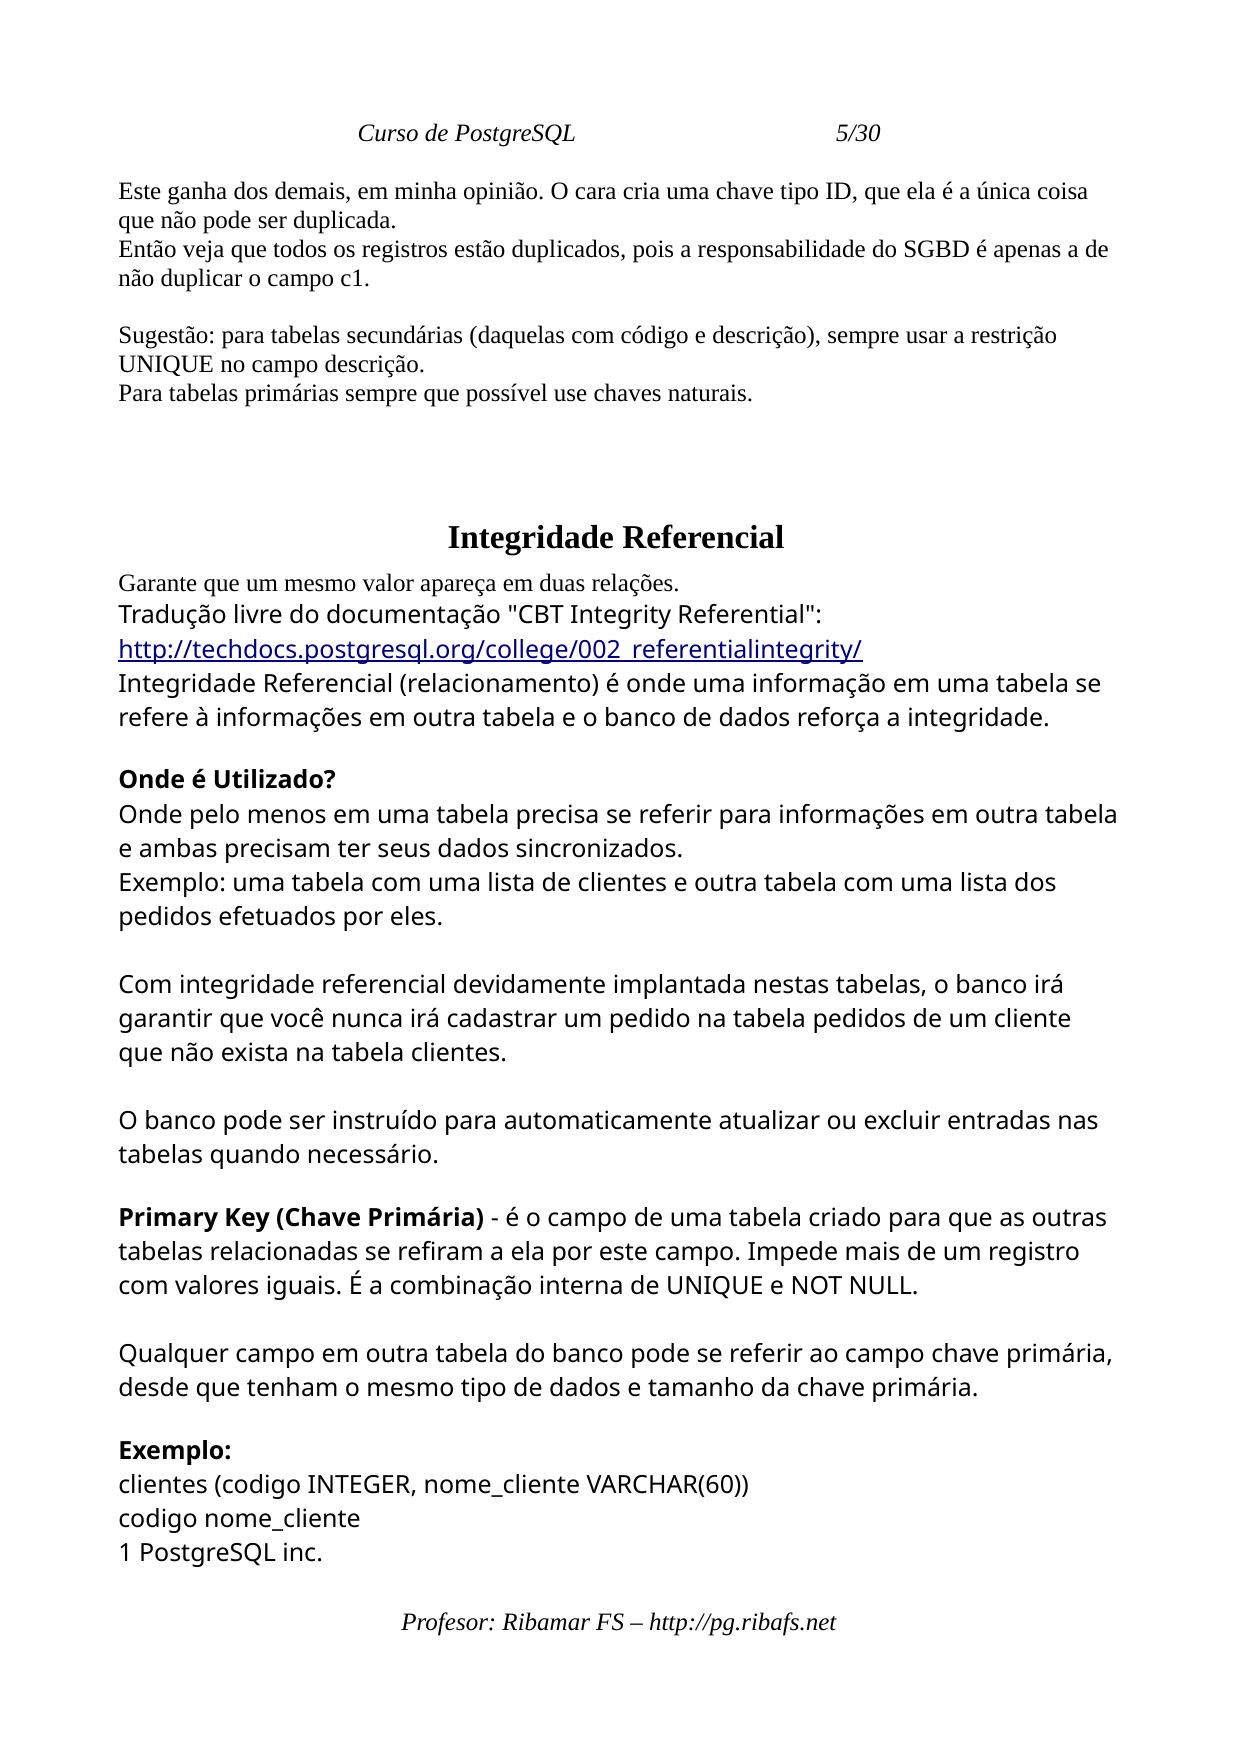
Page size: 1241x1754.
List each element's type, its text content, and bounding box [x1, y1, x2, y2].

text Primary Key (Chave Primária) - é o campo de uma tabela criado para que as outras tabelas relacionadas se refiram a ela por este campo. Impede mais de um registro com valores iguais. É a combinação interna de UNIQUE e NOT NULL. [118, 1200, 1122, 1302]
text clientes (codigo INTEGER, nome_cliente VARCHAR(60)) [118, 1467, 1122, 1501]
text Este ganha dos demais, em minha opinião. O cara cria uma chave tipo ID, que ela é a única coisa que não pode ser duplicada. [118, 176, 1122, 234]
text Exemplo: uma tabela com uma lista de clientes e outra tabela com uma lista dos pedidos efetuados por eles. [118, 864, 1122, 932]
text Garante que um mesmo valor apareça em duas relações. [118, 568, 1122, 597]
text Qualquer campo em outra tabela do banco pode se referir ao campo chave primária, desde que tenham o mesmo tipo de dados e tamanho da chave primária. [118, 1336, 1122, 1404]
text Onde pelo menos em uma tabela precisa se referir para informações em outra tabela e ambas precisam ter seus dados sincronizados. [118, 796, 1122, 864]
text http://techdocs.postgresql.org/college/002_referentialintegrity/ [118, 631, 1122, 665]
text O banco pode ser instruído para automaticamente atualizar ou excluir entradas nas tabelas quando necessário. [118, 1103, 1122, 1171]
text codigo nome_cliente [118, 1501, 1122, 1535]
text Sugestão: para tabelas secundárias (daquelas com código e descrição), sempre usar a restrição UNIQUE no campo descrição. [118, 320, 1122, 378]
text Integridade Referencial (relacionamento) é onde uma informação em uma tabela se refere à informações em outra tabela e o banco de dados reforça a integridade. [118, 665, 1122, 733]
text Onde é Utilizado? [118, 762, 1122, 796]
text Com integridade referencial devidamente implantada nestas tabelas, o banco irá garantir que você nunca irá cadastrar um pedido na tabela pedidos de um cliente que não exista na tabela clientes. [118, 967, 1122, 1069]
subtitle Integridade Referencial [118, 518, 1122, 556]
text Exemplo: [118, 1433, 1122, 1467]
text Para tabelas primárias sempre que possível use chaves naturais. [118, 378, 1122, 406]
text Tradução livre do documentação "CBT Integrity Referential": [118, 597, 1122, 631]
text Então veja que todos os registros estão duplicados, pois a responsabilidade do SGBD é apenas a de não duplicar o campo c1. [118, 234, 1122, 291]
text 1 PostgreSQL inc. [118, 1535, 1122, 1569]
